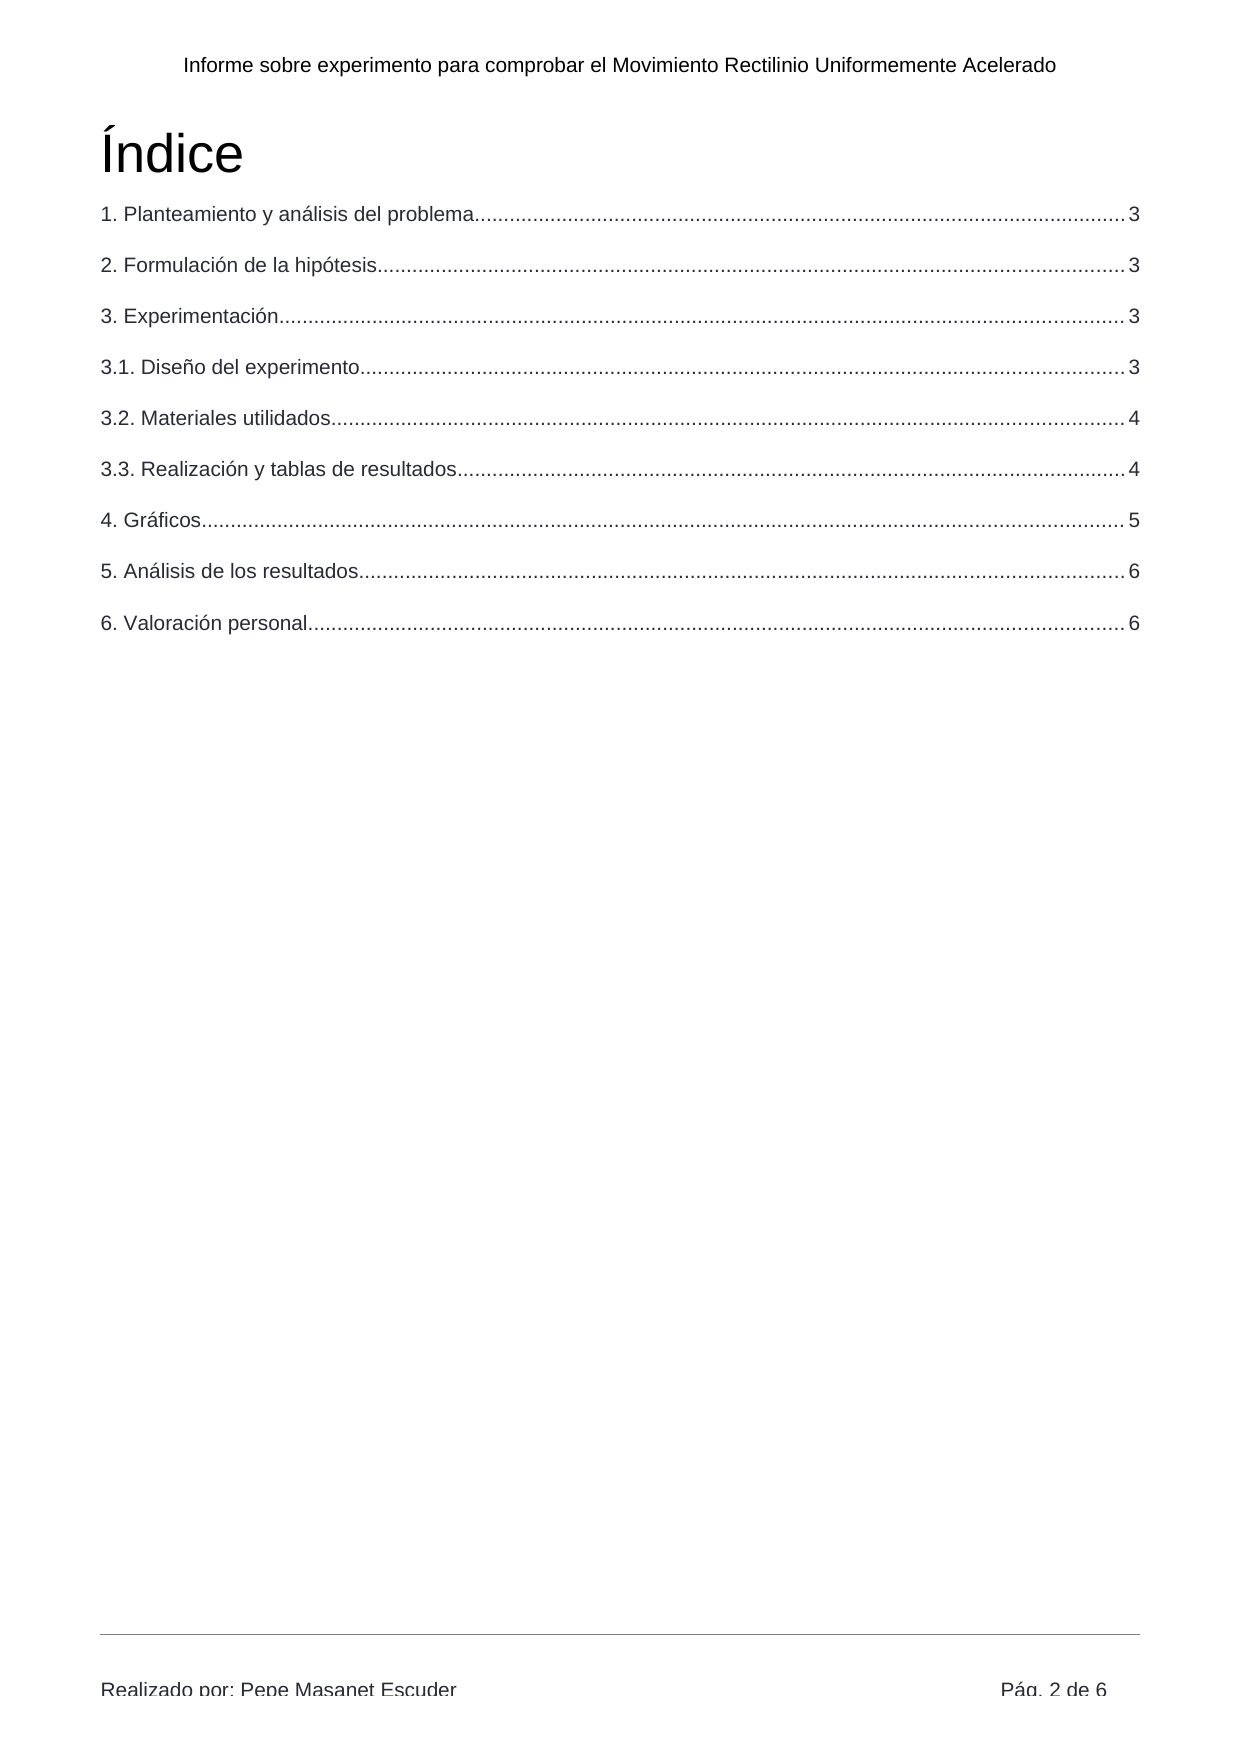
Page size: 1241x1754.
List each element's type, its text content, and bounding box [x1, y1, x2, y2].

text 5. Análisis de los resultados 6 [100, 559, 1140, 583]
text 3.2. Materiales utilidados 4 [100, 406, 1140, 430]
text 6. Valoración personal 6 [100, 610, 1140, 634]
text 1. Planteamiento y análisis del problema 3 [100, 202, 1140, 226]
text 2. Formulación de la hipótesis 3 [100, 253, 1140, 277]
text 3. Experimentación 3 [100, 304, 1140, 328]
text 3.1. Diseño del experimento 3 [100, 355, 1140, 379]
text 4. Gráficos 5 [100, 508, 1140, 532]
title Índice [100, 122, 1140, 184]
text 3.3. Realización y tablas de resultados 4 [100, 457, 1140, 481]
